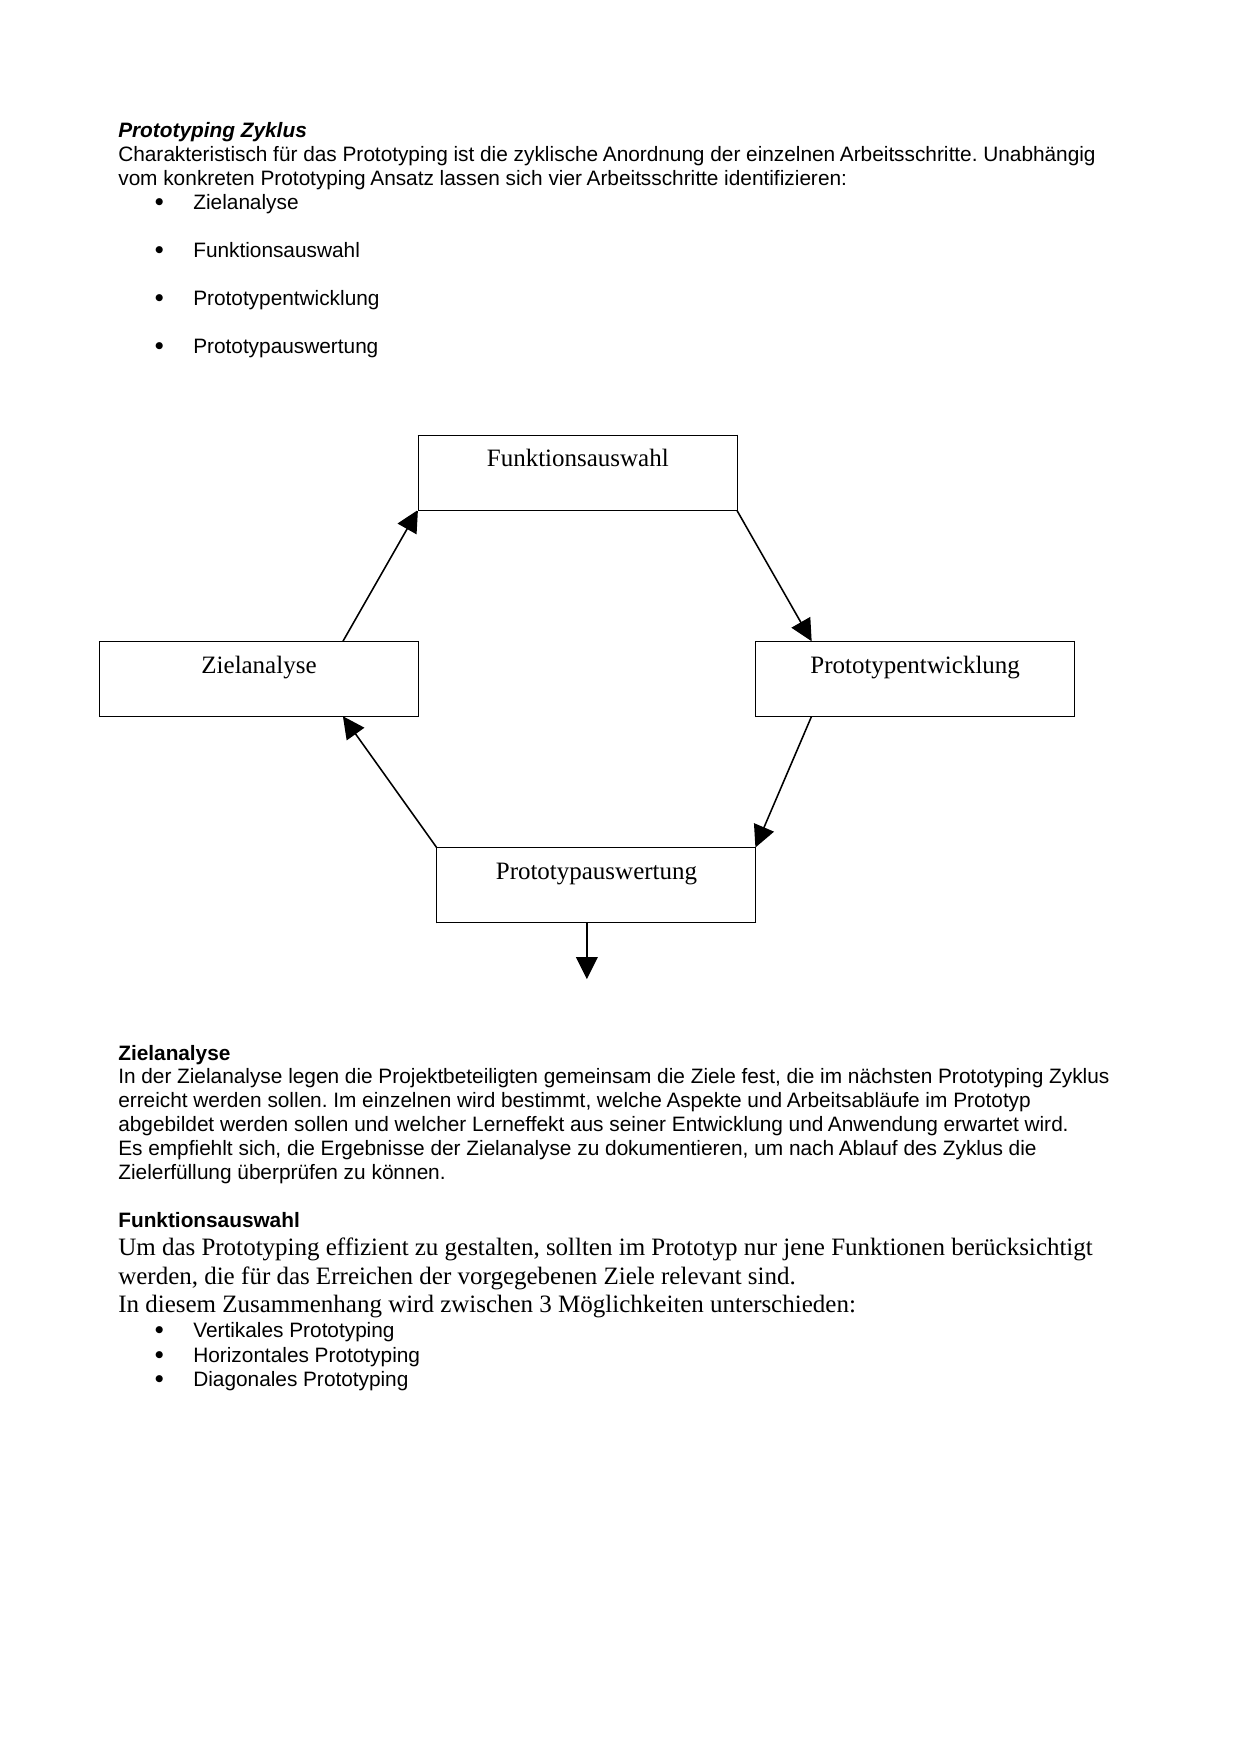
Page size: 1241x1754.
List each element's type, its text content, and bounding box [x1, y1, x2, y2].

list Zielanalyse [156, 190, 1122, 238]
subtitle Funktionsauswahl [118, 1208, 1122, 1232]
list Funktionsauswahl [156, 238, 1122, 286]
subtitle Zielanalyse [118, 1040, 1122, 1064]
text In der Zielanalyse legen die Projektbeteiligten gemeinsam die Ziele fest, die im nächsten Prototyping Zyklus erreicht werden sollen. Im einzelnen wird bestimmt, welche Aspekte und Arbeitsabläufe im Prototyp abgebildet werden sollen und welcher Lerneffekt aus seiner Entwicklung und Anwendung erwartet wird. Es empfiehlt sich, die Ergebnisse der Zielanalyse zu dokumentieren, um nach Ablauf des Zyklus die Zielerfüllung überprüfen zu können. [118, 1064, 1122, 1208]
text Funktionsauswahl [434, 443, 721, 472]
text Prototypentwicklung [771, 650, 1058, 678]
text Zielanalyse [115, 650, 402, 678]
list Prototypauswertung [156, 334, 1122, 358]
text Charakteristisch für das Prototyping ist die zyklische Anordnung der einzelnen Arbeitsschritte. Unabhängig vom konkreten Prototyping Ansatz lassen sich vier Arbeitsschritte identifizieren: [118, 142, 1122, 190]
text Um das Prototyping effizient zu gestalten, sollten im Prototyp nur jene Funktionen berücksichtigt werden, die für das Erreichen der vorgegebenen Ziele relevant sind. In diesem Zusammenhang wird zwischen 3 Möglichkeiten unterschieden: [118, 1232, 1122, 1318]
list Vertikales Prototyping [156, 1318, 1122, 1342]
subtitle Prototyping Zyklus [118, 118, 1122, 142]
list Diagonales Prototyping [156, 1366, 1122, 1391]
list Horizontales Prototyping [156, 1342, 1122, 1366]
text Prototypauswertung [453, 856, 740, 885]
list Prototypentwicklung [156, 286, 1122, 334]
